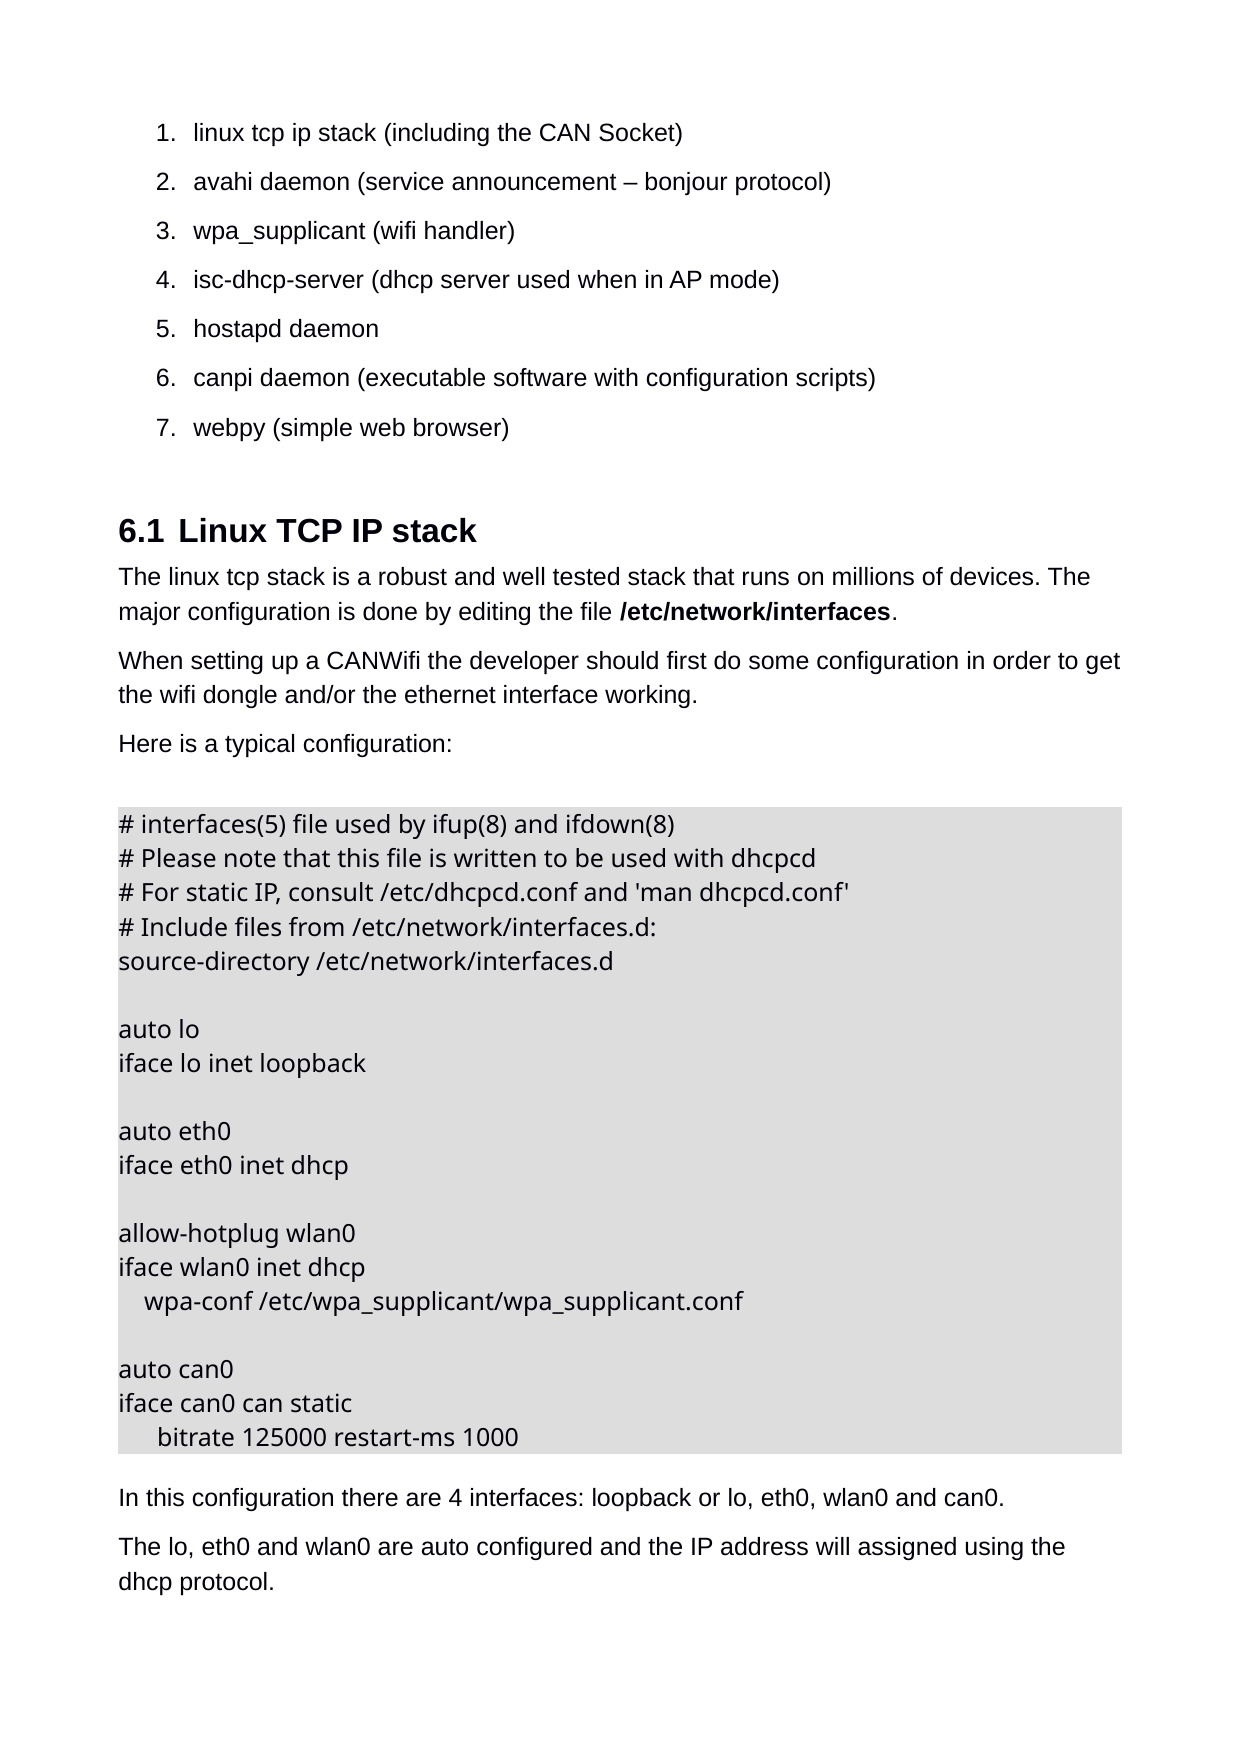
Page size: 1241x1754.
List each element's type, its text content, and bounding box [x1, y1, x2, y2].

text auto lo [118, 1011, 1122, 1045]
text # Please note that this file is written to be used with dhcpcd [118, 841, 1122, 875]
text When setting up a CANWifi the developer should first do some configuration in order to get the wifi dongle and/or the ethernet interface working. [118, 646, 1122, 709]
text bitrate 125000 restart-ms 1000 [118, 1420, 1122, 1454]
list webpy (simple web browser) [156, 412, 1122, 441]
text wpa-conf /etc/wpa_supplicant/wpa_supplicant.conf [118, 1284, 1122, 1318]
list wpa_supplicant (wifi handler) [156, 216, 1122, 245]
text iface eth0 inet dhcp [118, 1148, 1122, 1182]
text Here is a typical configuration: [118, 729, 1122, 758]
text source-directory /etc/network/interfaces.d [118, 943, 1122, 977]
text allow-hotplug wlan0 [118, 1216, 1122, 1250]
text # For static IP, consult /etc/dhcpcd.conf and 'man dhcpcd.conf' [118, 875, 1122, 909]
list canpi daemon (executable software with configuration scripts) [156, 363, 1122, 392]
text The lo, eth0 and wlan0 are auto configured and the IP address will assigned using the dhcp protocol. [118, 1532, 1122, 1595]
text iface lo inet loopback [118, 1045, 1122, 1079]
text # Include files from /etc/network/interfaces.d: [118, 909, 1122, 943]
list isc-dhcp-server (dhcp server used when in AP mode) [156, 265, 1122, 294]
text In this configuration there are 4 interfaces: loopback or lo, eth0, wlan0 and can0. [118, 1483, 1122, 1512]
subtitle Linux TCP IP stack [118, 511, 1122, 549]
text iface wlan0 inet dhcp [118, 1250, 1122, 1284]
text # interfaces(5) file used by ifup(8) and ifdown(8) [118, 807, 1122, 841]
list hostapd daemon [156, 314, 1122, 343]
text auto eth0 [118, 1113, 1122, 1148]
list linux tcp ip stack (including the CAN Socket) [156, 118, 1122, 147]
list avahi daemon (service announcement – bonjour protocol) [156, 167, 1122, 196]
text iface can0 can static [118, 1386, 1122, 1420]
text The linux tcp stack is a robust and well tested stack that runs on millions of devices. The major configuration is done by editing the file /etc/network/interfaces. [118, 562, 1122, 625]
text auto can0 [118, 1352, 1122, 1386]
